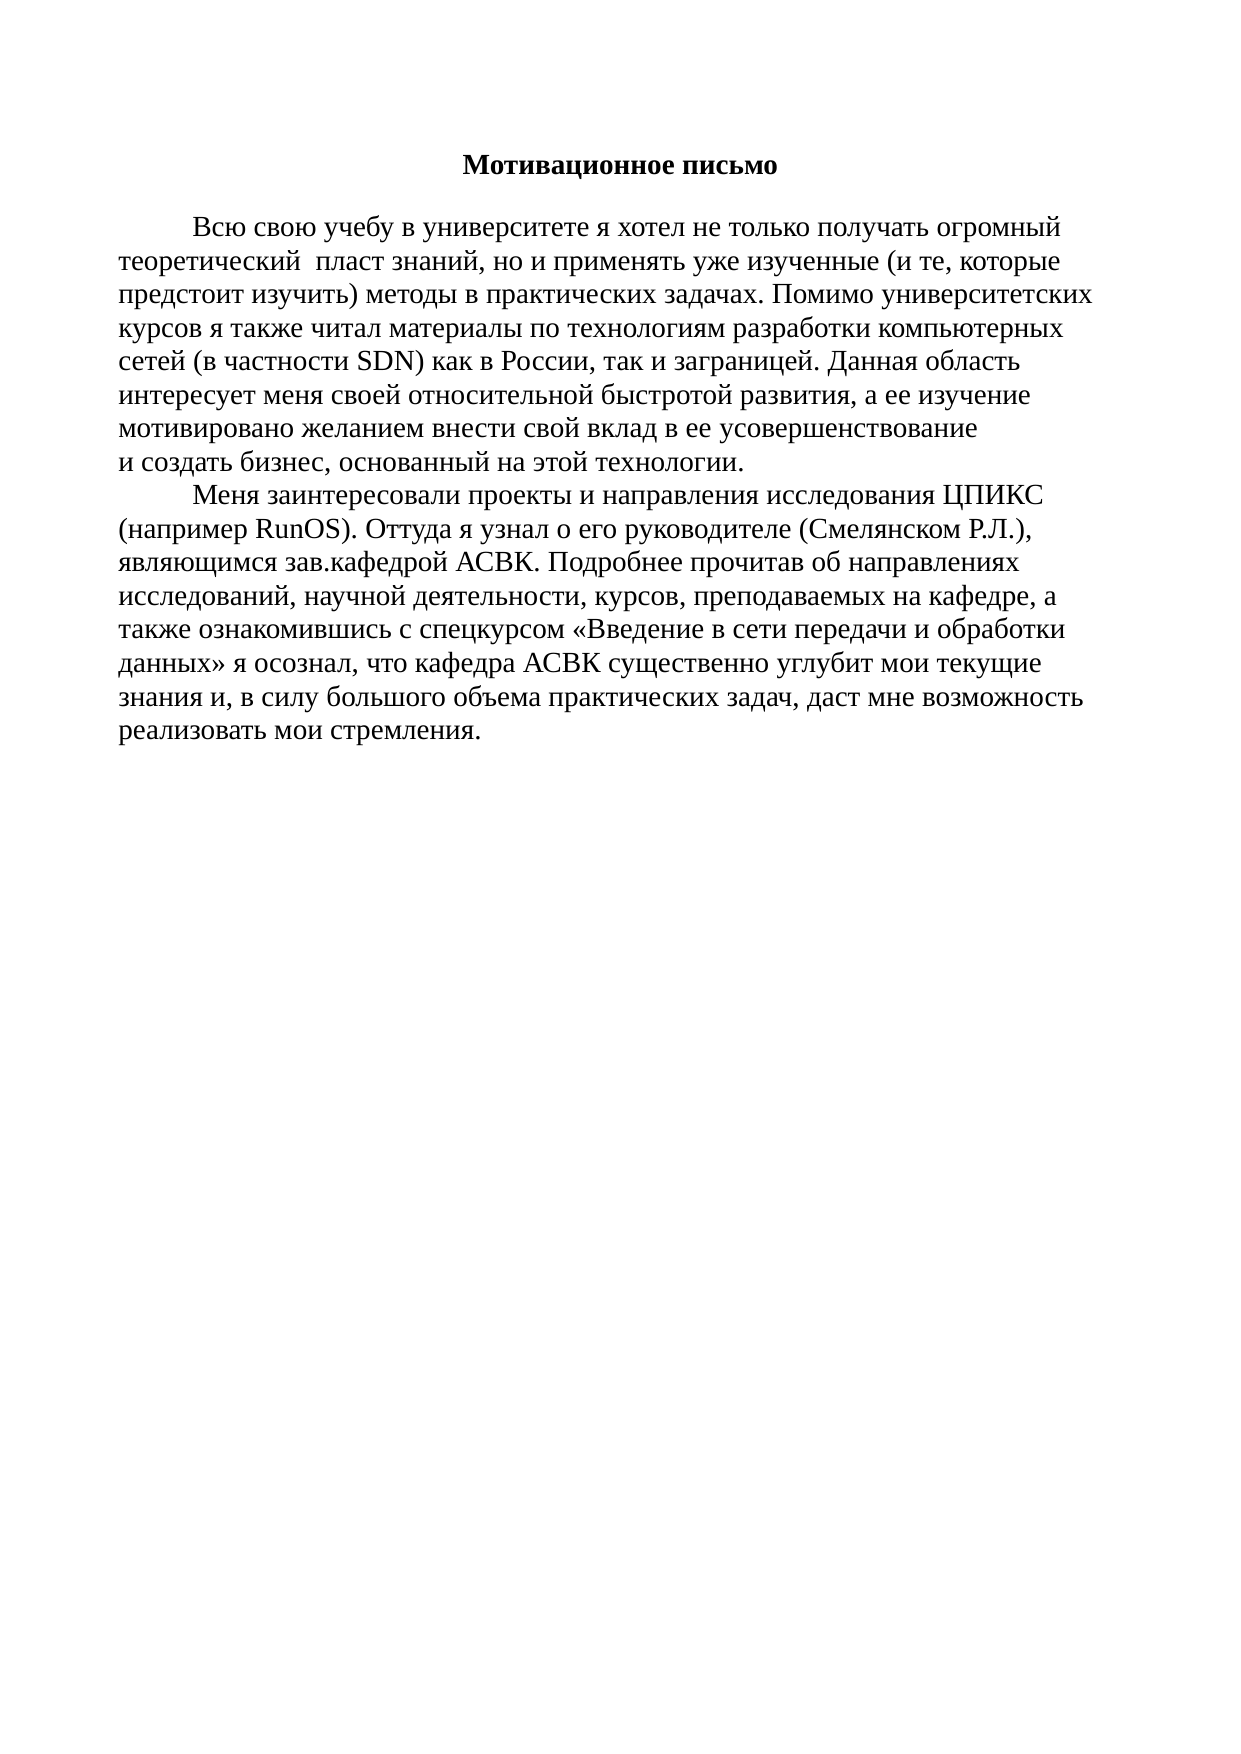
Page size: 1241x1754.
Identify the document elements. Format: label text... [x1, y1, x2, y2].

text и создать бизнес, основанный на этой технологии. [118, 444, 1122, 477]
text Всю свою учебу в университете я хотел не только получать огромный теоретический пласт знаний, но и применять уже изученные (и те, которые предстоит изучить) методы в практических задачах. Помимо университетских курсов я также читал материалы по технологиям разработки компьютерных сетей (в частности SDN) как в России, так и заграницей. Данная область интересует меня своей относительной быстротой развития, а ее изучение мотивировано желанием внести свой вклад в ее усовершенствование [118, 209, 1122, 444]
text Меня заинтересовали проекты и направления исследования ЦПИКС (например RunOS). Оттуда я узнал о его руководителе (Смелянском Р.Л.), являющимся зав.кафедрой АСВК. Подробнее прочитав об направлениях исследований, научной деятельности, курсов, преподаваемых на кафедре, а также ознакомившись с спецкурсом «Введение в сети передачи и обработки данных» я осознал, что кафедра АСВК существенно углубит мои текущие знания и, в силу большого объема практических задач, даст мне возможность реализовать мои стремления. [118, 477, 1122, 746]
text Мотивационное письмо [118, 147, 1122, 180]
